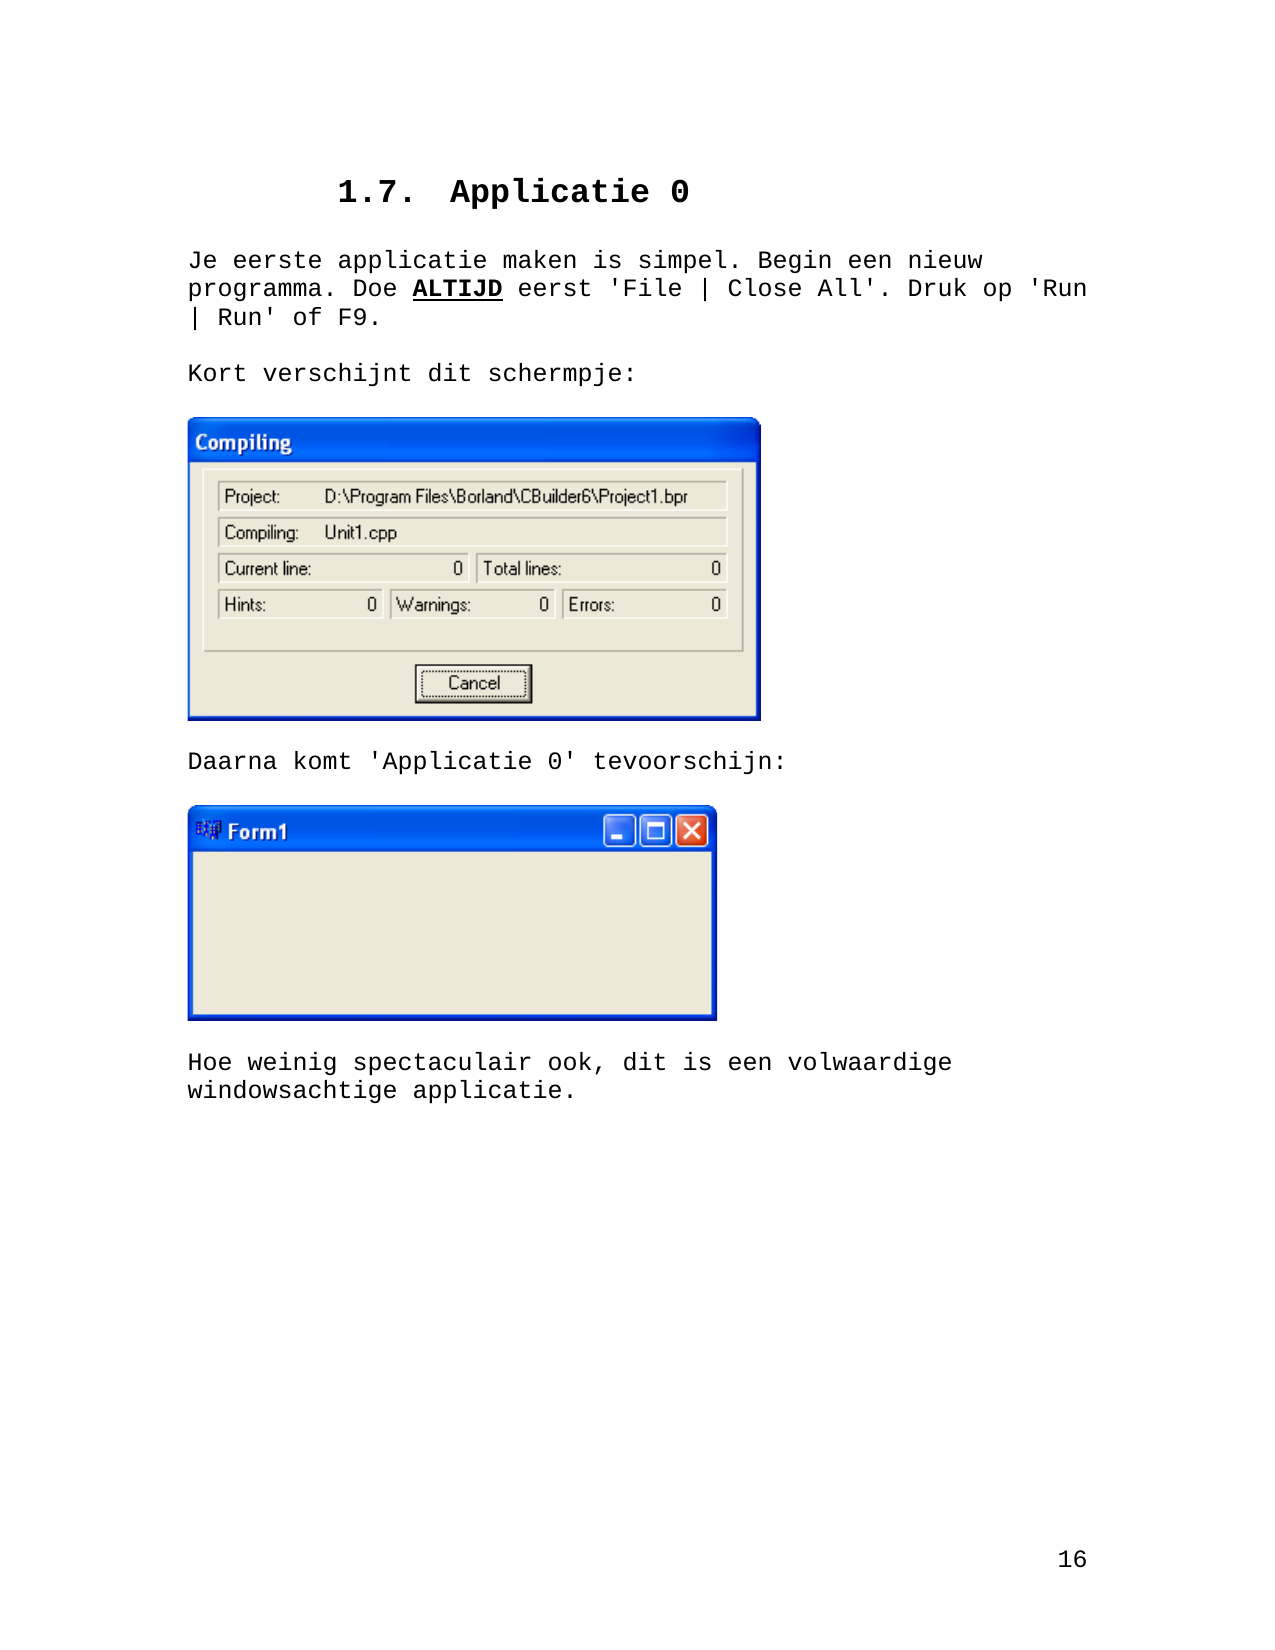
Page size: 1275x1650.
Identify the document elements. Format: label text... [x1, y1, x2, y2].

text Hoe weinig spectaculair ook, dit is een volwaardige windowsachtige applicatie. [187, 1049, 1087, 1106]
picture [187, 417, 761, 721]
text Kort verschijnt dit schermpje: [187, 361, 1087, 389]
text Daarna komt 'Applicatie 0' tevoorschijn: [187, 749, 1087, 777]
text Je eerste applicatie maken is simpel. Begin een nieuw programma. Doe ALTIJD eerst 'File | Close All'. Druk op 'Run | Run' of F9. [187, 247, 1087, 332]
picture [187, 805, 718, 1021]
subtitle Applicatie 0 [337, 175, 1087, 213]
